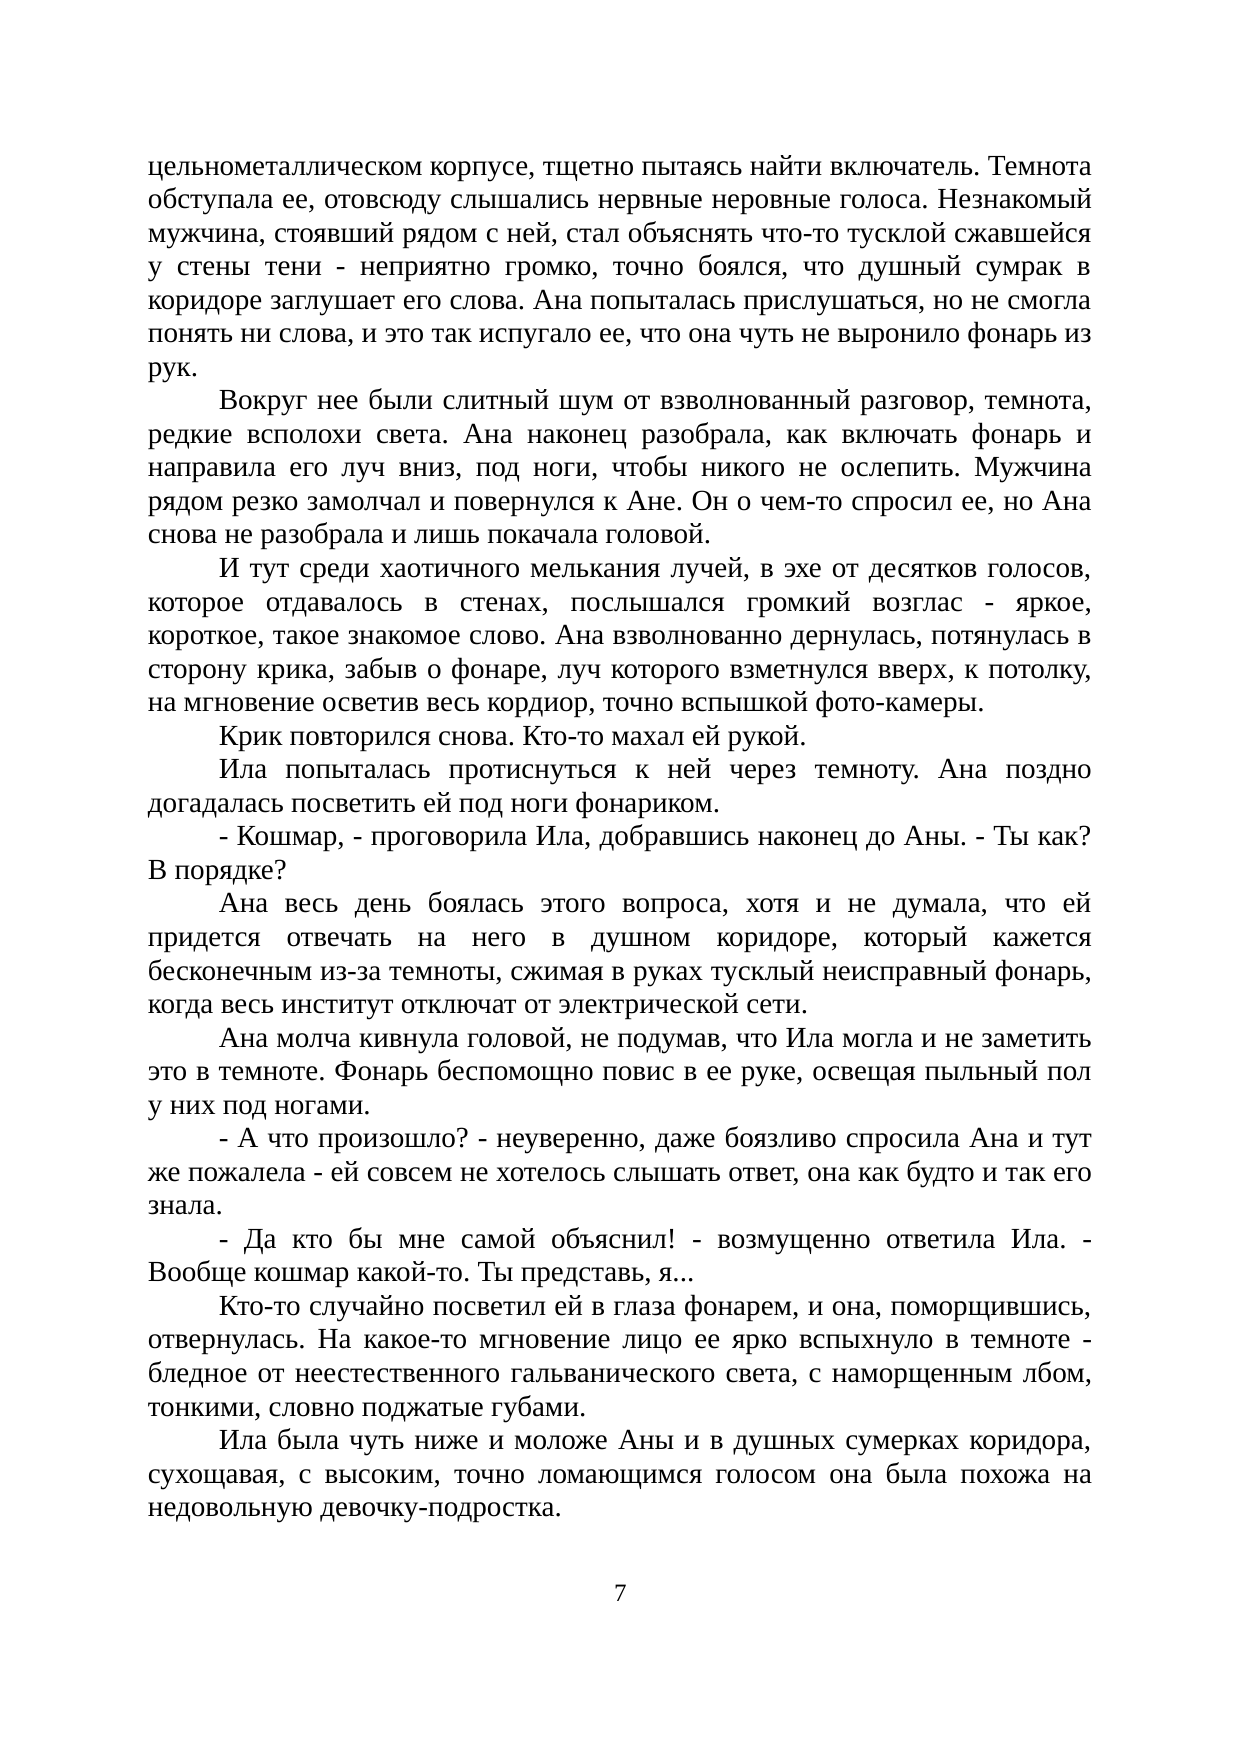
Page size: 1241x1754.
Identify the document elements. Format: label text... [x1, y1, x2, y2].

text Ила была чуть ниже и моложе Аны и в душных сумерках коридора, сухощавая, с высоким, точно ломающимся голосом она была похожа на недовольную девочку-подростка. [148, 1422, 1093, 1523]
text Ила попыталась протиснуться к ней через темноту. Ана поздно догадалась посветить ей под ноги фонариком. [148, 751, 1093, 818]
text - Кошмар, - проговорила Ила, добравшись наконец до Аны. - Ты как? В порядке? [148, 818, 1093, 886]
text И тут среди хаотичного мелькания лучей, в эхе от десятков голосов, которое отдавалось в стенах, послышался громкий возглас - яркое, короткое, такое знакомое слово. Ана взволнованно дернулась, потянулась в сторону крика, забыв о фонаре, луч которого взметнулся вверх, к потолку, на мгновение осветив весь кордиор, точно вспышкой фото-камеры. [148, 550, 1093, 718]
text цельнометаллическом корпусе, тщетно пытаясь найти включатель. Темнота обступала ее, отовсюду слышались нервные неровные голоса. Незнакомый мужчина, стоявший рядом с ней, стал объяснять что-то тусклой сжавшейся у стены тени - неприятно громко, точно боялся, что душный сумрак в коридоре заглушает его слова. Ана попыталась прислушаться, но не смогла понять ни слова, и это так испугало ее, что она чуть не выронило фонарь из рук. [148, 148, 1093, 382]
text Вокруг нее были слитный шум от взволнованный разговор, темнота, редкие всполохи света. Ана наконец разобрала, как включать фонарь и направила его луч вниз, под ноги, чтобы никого не ослепить. Мужчина рядом резко замолчал и повернулся к Ане. Он о чем-то спросил ее, но Ана снова не разобрала и лишь покачала головой. [148, 382, 1093, 550]
text - А что произошло? - неуверенно, даже боязливо спросила Ана и тут же пожалела - ей совсем не хотелось слышать ответ, она как будто и так его знала. [148, 1120, 1093, 1221]
text Крик повторился снова. Кто-то махал ей рукой. [148, 718, 1093, 751]
text Ана весь день боялась этого вопроса, хотя и не думала, что ей придется отвечать на него в душном коридоре, который кажется бесконечным из-за темноты, сжимая в руках тусклый неисправный фонарь, когда весь институт отключат от электрической сети. [148, 886, 1093, 1020]
text - Да кто бы мне самой объяснил! - возмущенно ответила Ила. - Вообще кошмар какой-то. Ты представь, я... [148, 1221, 1093, 1288]
text Кто-то случайно посветил ей в глаза фонарем, и она, поморщившись, отвернулась. На какое-то мгновение лицо ее ярко вспыхнуло в темноте - бледное от неестественного гальванического света, с наморщенным лбом, тонкими, словно поджатые губами. [148, 1288, 1093, 1422]
text Ана молча кивнула головой, не подумав, что Ила могла и не заметить это в темноте. Фонарь беспомощно повис в ее руке, освещая пыльный пол у них под ногами. [148, 1020, 1093, 1120]
